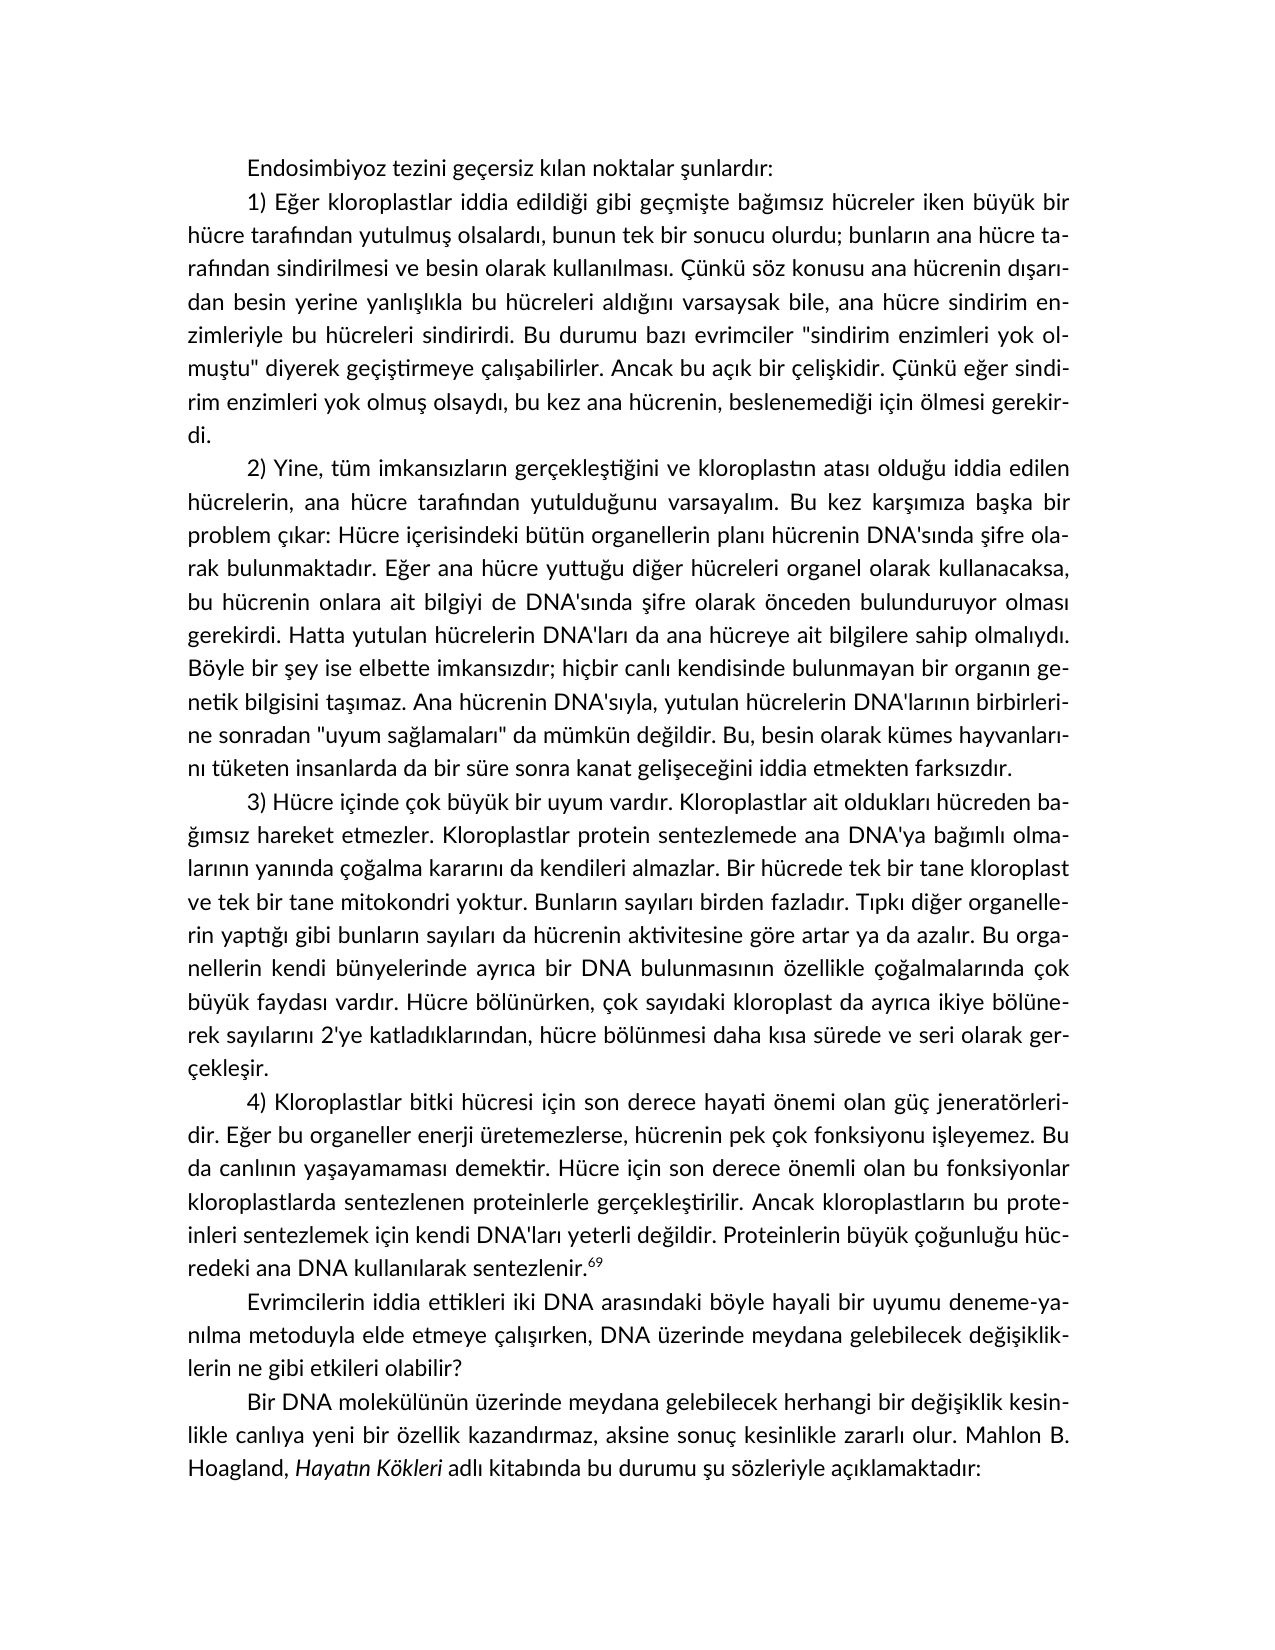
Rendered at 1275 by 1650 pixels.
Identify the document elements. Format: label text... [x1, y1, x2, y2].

text Ev­rim­ci­le­rin id­di­a et­tik­le­ri iki DNA ara­sın­da­ki böy­le ha­ya­li bir uyu­mu de­ne­me-ya­nıl­ma me­to­duy­la el­de et­me­ye ça­lı­şır­ken, DNA üze­rin­de mey­da­na ge­le­bi­le­cek de­ği­şik­lik­le­rin ne gi­bi et­ki­le­ri ola­bi­lir? [187, 1283, 1070, 1383]
text 2) Yi­ne, tüm im­kan­sız­la­rın ger­çek­leş­ti­ği­ni ve klo­rop­las­tın ata­sı ol­du­ğu id­di­a edi­len hüc­re­le­rin, ana hüc­re ta­ra­fın­dan yu­tul­du­ğu­nu var­sa­ya­lım. Bu kez kar­şı­mı­za baş­ka bir prob­lem çı­kar: Hüc­re içe­ri­sin­de­ki bü­tün or­ga­nel­le­rin pla­nı hüc­re­nin DNA'sın­da şif­re ola­rak bu­lun­mak­ta­dır. Eğer ana hüc­re yut­tu­ğu di­ğer hüc­re­le­ri or­ga­nel ola­rak kul­la­na­cak­sa, bu hüc­re­nin on­la­ra ait bil­gi­yi de DNA'sın­da şif­re ola­rak ön­ce­den bu­lun­du­ru­yor ol­ma­sı ge­re­kir­di. Hat­ta yu­tu­lan hüc­re­le­rin DNA'la­rı da ana hüc­re­ye ait bil­gi­le­re sa­hip ol­ma­lıy­dı. Böy­le bir şey ise el­bet­te im­kan­sız­dır; hiç­bir can­lı ken­di­sin­de bu­lun­ma­yan bir or­ga­nın ge­ne­tik bil­gi­si­ni ta­şı­maz. Ana hüc­re­nin DNA'sıy­la, yu­tu­lan hüc­re­le­rin DNA'la­rı­nın bir­bir­le­ri­ne son­ra­dan "uyum sağ­la­ma­la­rı" da müm­kün de­ğil­dir. Bu, be­sin ola­rak kü­mes hay­van­la­rı­nı tü­ke­ten in­san­lar­da da bir sü­re son­ra ka­nat ge­li­şe­ce­ği­ni id­di­a et­mek­ten fark­sız­dır. [187, 450, 1070, 783]
text En­do­sim­bi­yoz te­zi­ni ge­çer­siz kı­lan nok­ta­lar şun­lar­dır: [187, 150, 1070, 183]
text 3) Hüc­re için­de çok bü­yük bir uyum var­dır. Klo­rop­last­lar ait ol­duk­la­rı hüc­re­den ba­ğım­sız ha­re­ket et­mez­ler. Klo­rop­last­lar pro­te­in sen­tez­le­me­de ana DNA'ya ba­ğım­lı ol­ma­la­rı­nın ya­nın­da ço­ğal­ma ka­ra­rı­nı da ken­di­le­ri al­maz­lar. Bir hüc­re­de tek bir ta­ne klo­rop­last ve tek bir ta­ne mi­to­kon­dri yok­tur. Bun­la­rın sa­yı­la­rı bir­den faz­la­dır. Tıp­kı di­ğer or­ga­nel­le­rin yap­tı­ğı gi­bi bun­la­rın sa­yı­la­rı da hüc­re­nin ak­ti­vi­te­si­ne gö­re ar­tar ya da aza­lır. Bu or­ga­nel­le­rin ken­di bün­ye­le­rin­de ay­rı­ca bir DNA bu­lun­ma­sı­nın özel­lik­le ço­ğal­ma­la­rın­da çok bü­yük fay­da­sı var­dır. Hüc­re bö­lü­nür­ken, çok sa­yı­da­ki klo­rop­last da ay­rı­ca iki­ye bö­lü­ne­rek sa­yı­la­rı­nı 2'ye kat­la­dık­la­rın­dan, hüc­re bö­lün­me­si da­ha kı­sa sü­re­de ve se­ri ola­rak ger­çek­le­şir. [187, 783, 1070, 1083]
text 1) Eğer klo­rop­last­lar id­di­a edil­di­ği gi­bi geç­miş­te ba­ğım­sız hüc­re­ler iken bü­yük bir hüc­re ta­ra­fın­dan yu­tul­muş ol­sa­lar­dı, bu­nun tek bir so­nu­cu olur­du; bun­la­rın ana hüc­re ta­ra­fın­dan sin­di­ril­me­si ve be­sin ola­rak kul­la­nıl­ma­sı. Çün­kü söz ko­nu­su ana hüc­re­nin dı­şa­rı­dan be­sin ye­ri­ne yan­lış­lık­la bu hüc­re­le­ri al­dı­ğı­nı var­say­sak bi­le, ana hüc­re sin­di­rim en­zim­le­riy­le bu hüc­re­le­ri sin­di­rir­di. Bu du­ru­mu ba­zı ev­rim­ci­ler "sin­di­rim en­zim­le­ri yok ol­muş­tu" di­ye­rek ge­çiş­tir­me­ye ça­lı­şa­bi­lir­ler. An­cak bu açık bir çe­liş­ki­dir. Çün­kü eğer sin­di­rim en­zim­le­ri yok ol­muş ol­say­dı, bu kez ana hüc­re­nin, bes­le­ne­me­di­ği için öl­me­si ge­re­kir­di. [187, 183, 1070, 450]
text 4) Klo­rop­last­lar bit­ki hüc­re­si için son de­re­ce ha­ya­ti öne­mi olan güç je­ne­ra­tör­le­ri­dir. Eğer bu or­ga­nel­ler ener­ji üre­te­mez­ler­se, hüc­re­nin pek çok fonk­si­yo­nu iş­le­ye­mez. Bu da can­lı­nın ya­şa­ya­ma­ma­sı de­mek­tir. Hüc­re için son de­re­ce önem­li olan bu fonk­si­yon­lar klo­rop­last­lar­da sen­tez­le­nen pro­te­in­ler­le ger­çek­leş­ti­ri­lir. An­cak klo­rop­last­la­rın bu pro­te­in­le­ri sen­tez­le­mek için ken­di DNA'la­rı ye­ter­li de­ğil­dir. Pro­te­in­le­rin bü­yük ço­ğun­lu­ğu hüc­re­de­ki ana DNA kul­la­nı­la­rak sen­tez­le­nir.69 [187, 1083, 1070, 1283]
text Bir DNA mo­le­kü­lü­nün üze­rin­de mey­da­na ge­le­bi­le­cek her­han­gi bir de­ği­şik­lik ke­sin­lik­le can­lı­ya ye­ni bir özel­lik ka­zan­dır­maz, ak­si­ne so­nuç ke­sin­lik­le za­rar­lı olur. Mah­lon B. Ho­ag­land, Ha­ya­tın Kök­le­ri ad­lı ki­ta­bın­da bu du­ru­mu şu söz­le­riy­le açık­la­mak­ta­dır: [187, 1383, 1070, 1483]
